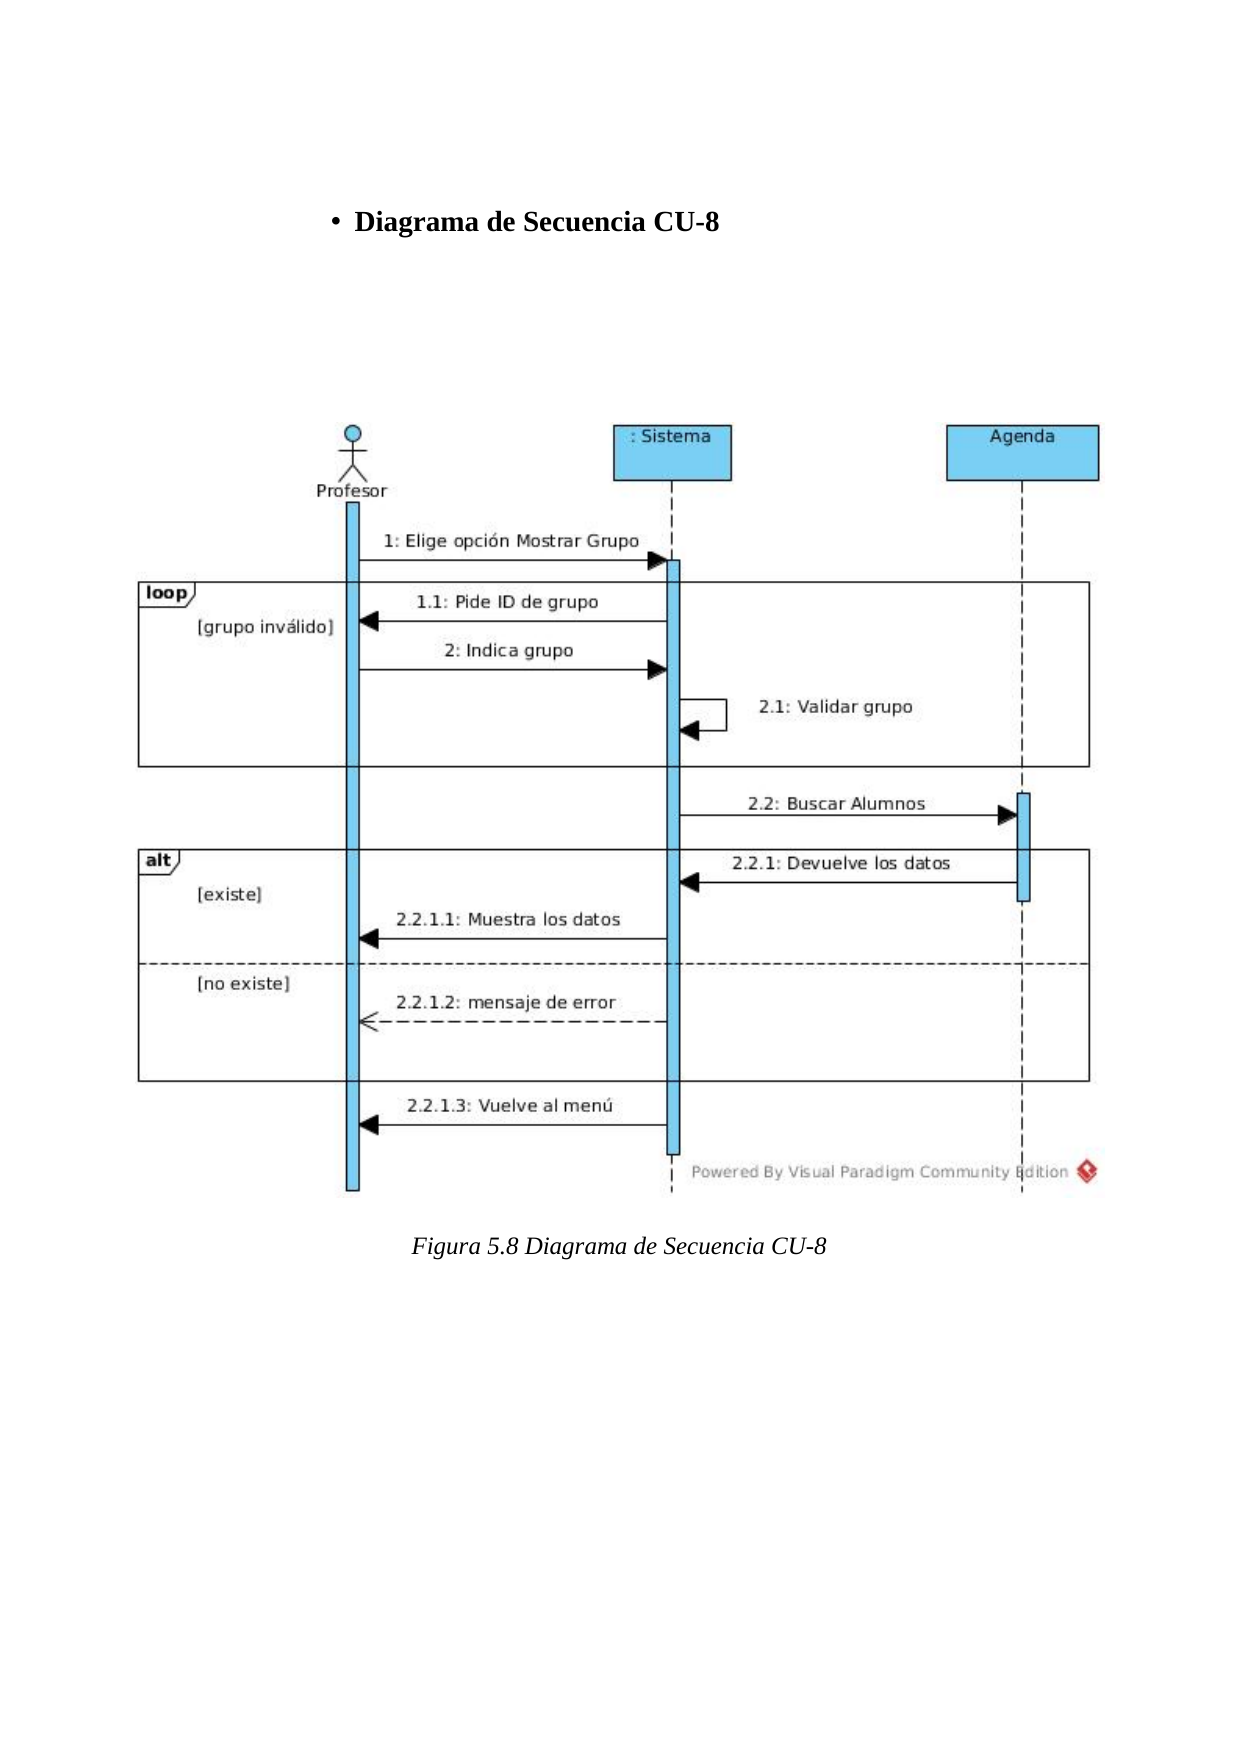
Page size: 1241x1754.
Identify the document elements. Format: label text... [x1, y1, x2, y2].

text Figura 5.8 Diagrama de Secuencia CU-8 [118, 1231, 1122, 1259]
list Diagrama de Secuencia CU-8 [331, 204, 1122, 238]
picture [135, 422, 1106, 1198]
